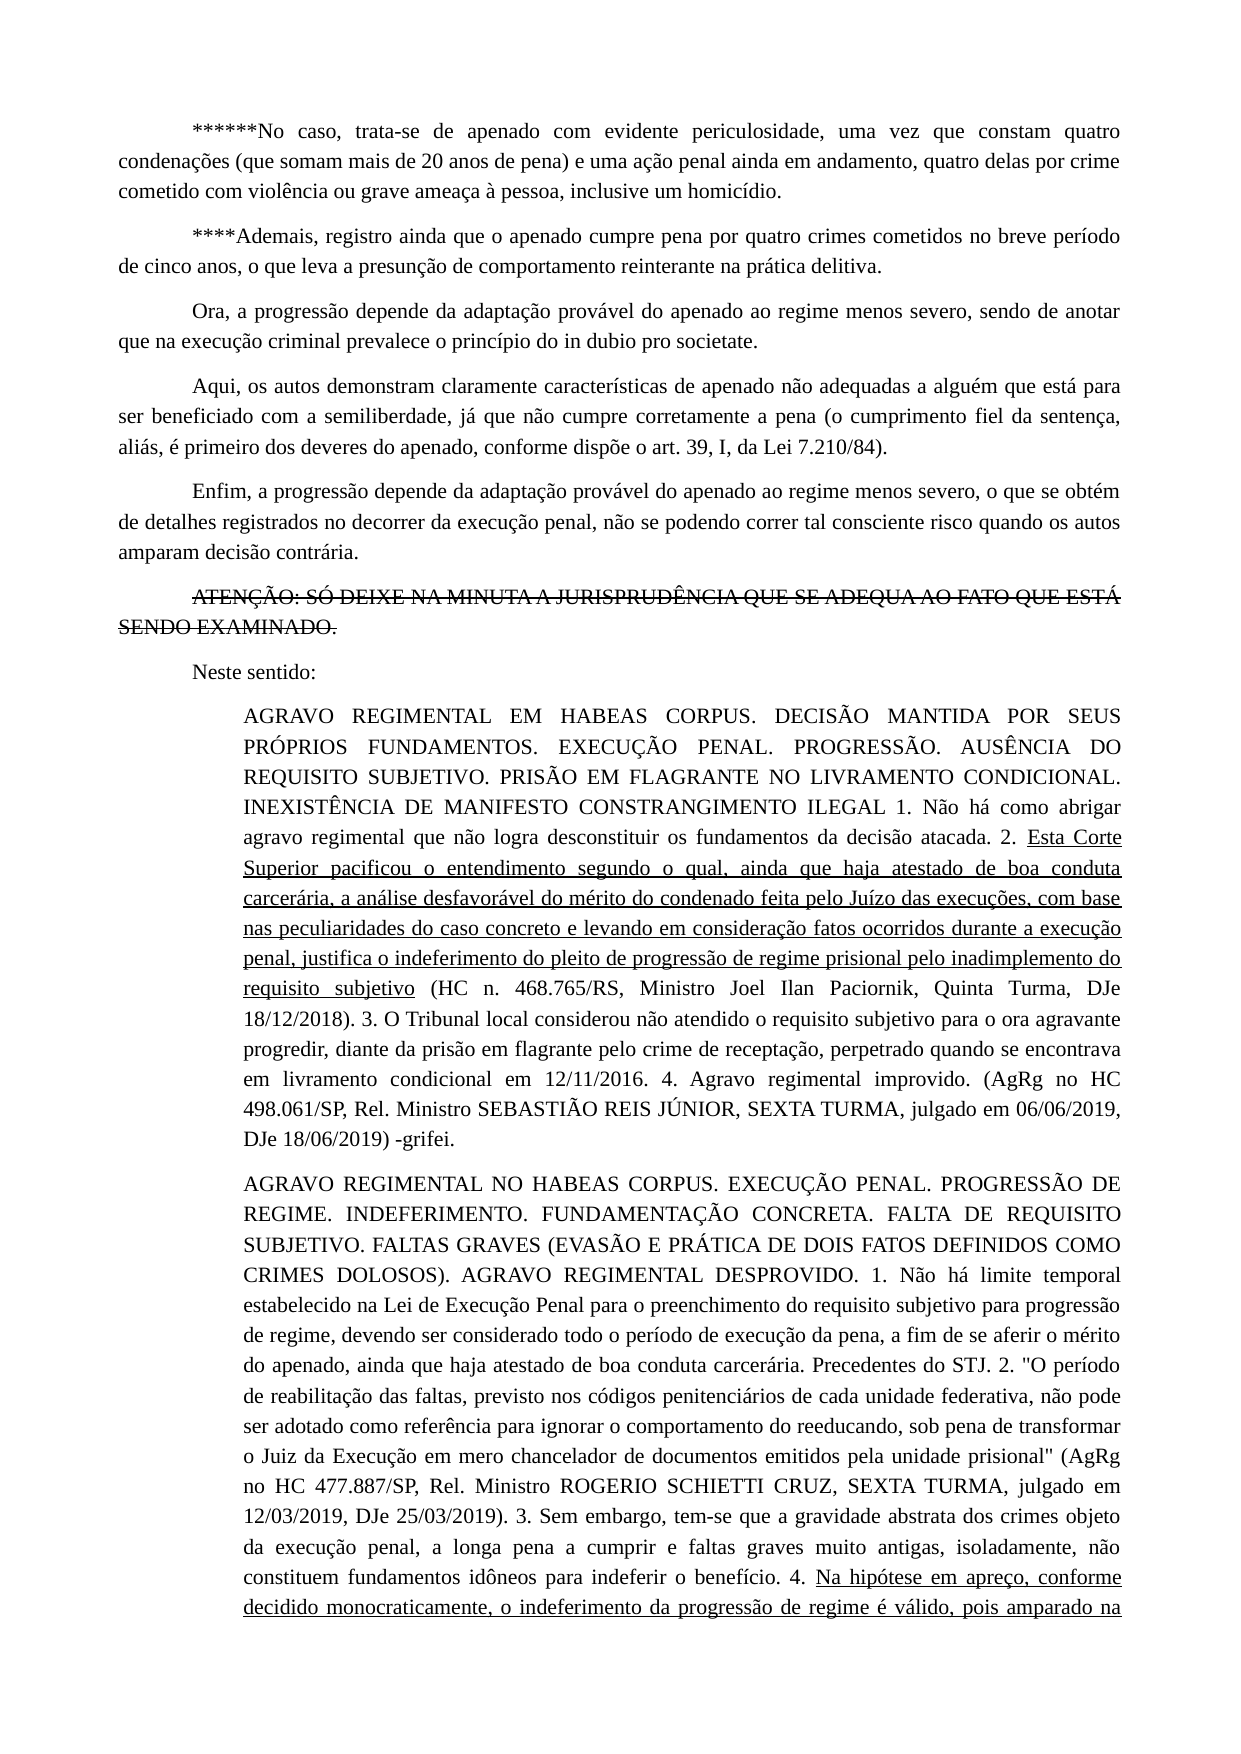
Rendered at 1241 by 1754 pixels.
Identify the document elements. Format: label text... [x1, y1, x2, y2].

text nas peculiaridades do caso concreto e levando em consideração fatos ocorridos durante a execução [243, 908, 1122, 937]
text carcerária, a análise desfavorável do mérito do condenado feita pelo Juízo das execuções, com base [243, 878, 1122, 906]
text ******No caso, trata-se de apenado com evidente periculosidade, uma vez que constam quatro condenações (que somam mais de 20 anos de pena) e uma ação penal ainda em andamento, quatro delas por crime cometido com violência ou grave ameaça à pessoa, inclusive um homicídio. [118, 118, 1122, 204]
text Ora, a progressão depende da adaptação provável do apenado ao regime menos severo, sendo de anotar que na execução criminal prevalece o princípio do in dubio pro societate. [118, 298, 1122, 354]
text ATENÇÃO: SÓ DEIXE NA MINUTA A JURISPRUDÊNCIA QUE SE ADEQUA AO FATO QUE ESTÁ SENDO EXAMINADO. [118, 584, 1122, 639]
text ****Ademais, registro ainda que o apenado cumpre pena por quatro crimes cometidos no breve período de cinco anos, o que leva a presunção de comportamento reinterante na prática delitiva. [118, 223, 1122, 279]
text Neste sentido: [118, 659, 1122, 684]
text AGRAVO REGIMENTAL EM HABEAS CORPUS. DECISÃO MANTIDA POR SEUS PRÓPRIOS FUNDAMENTOS. EXECUÇÃO PENAL. PROGRESSÃO. AUSÊNCIA DO REQUISITO SUBJETIVO. PRISÃO EM FLAGRANTE NO LIVRAMENTO CONDICIONAL. INEXISTÊNCIA DE MANIFESTO CONSTRANGIMENTO ILEGAL 1. Não há como abrigar agravo regimental que não logra desconstituir os fundamentos da decisão atacada. 2. Esta Corte Superior pacificou o entendimento segundo o qual, ainda que haja atestado de boa conduta [243, 703, 1122, 876]
text requisito subjetivo (HC n. 468.765/RS, Ministro Joel Ilan Paciornik, Quinta Turma, DJe 18/12/2018). 3. O Tribunal local considerou não atendido o requisito subjetivo para o ora agravante progredir, diante da prisão em flagrante pelo crime de receptação, perpetrado quando se encontrava em livramento condicional em 12/11/2016. 4. Agravo regimental improvido. (AgRg no HC 498.061/SP, Rel. Ministro SEBASTIÃO REIS JÚNIOR, SEXTA TURMA, julgado em 06/06/2019, DJe 18/06/2019) -grifei. [243, 968, 1122, 1152]
text AGRAVO REGIMENTAL NO HABEAS CORPUS. EXECUÇÃO PENAL. PROGRESSÃO DE REGIME. INDEFERIMENTO. FUNDAMENTAÇÃO CONCRETA. FALTA DE REQUISITO SUBJETIVO. FALTAS GRAVES (EVASÃO E PRÁTICA DE DOIS FATOS DEFINIDOS COMO CRIMES DOLOSOS). AGRAVO REGIMENTAL DESPROVIDO. 1. Não há limite temporal estabelecido na Lei de Execução Penal para o preenchimento do requisito subjetivo para progressão de regime, devendo ser considerado todo o período de execução da pena, a fim de se aferir o mérito do apenado, ainda que haja atestado de boa conduta carcerária. Precedentes do STJ. 2. "O período de reabilitação das faltas, previsto nos códigos penitenciários de cada unidade federativa, não pode ser adotado como referência para ignorar o comportamento do reeducando, sob pena de transformar o Juiz da Execução em mero chancelador de documentos emitidos pela unidade prisional" (AgRg no HC 477.887/SP, Rel. Ministro ROGERIO SCHIETTI CRUZ, SEXTA TURMA, julgado em 12/03/2019, DJe 25/03/2019). 3. Sem embargo, tem-se que a gravidade abstrata dos crimes objeto da execução penal, a longa pena a cumprir e faltas graves muito antigas, isoladamente, não constituem fundamentos idôneos para indeferir o benefício. 4. Na hipótese em apreço, conforme decidido monocraticamente, o indeferimento da progressão de regime é válido, pois amparado na [243, 1171, 1122, 1616]
text penal, justifica o indeferimento do pleito de progressão de regime prisional pelo inadimplemento do [243, 938, 1122, 967]
text Aqui, os autos demonstram claramente características de apenado não adequadas a alguém que está para ser beneficiado com a semiliberdade, já que não cumpre corretamente a pena (o cumprimento fiel da sentença, aliás, é primeiro dos deveres do apenado, conforme dispõe o art. 39, I, da Lei 7.210/84). [118, 373, 1122, 459]
text Enfim, a progressão depende da adaptação provável do apenado ao regime menos severo, o que se obtém de detalhes registrados no decorrer da execução penal, não se podendo correr tal consciente risco quando os autos amparam decisão contrária. [118, 478, 1122, 564]
